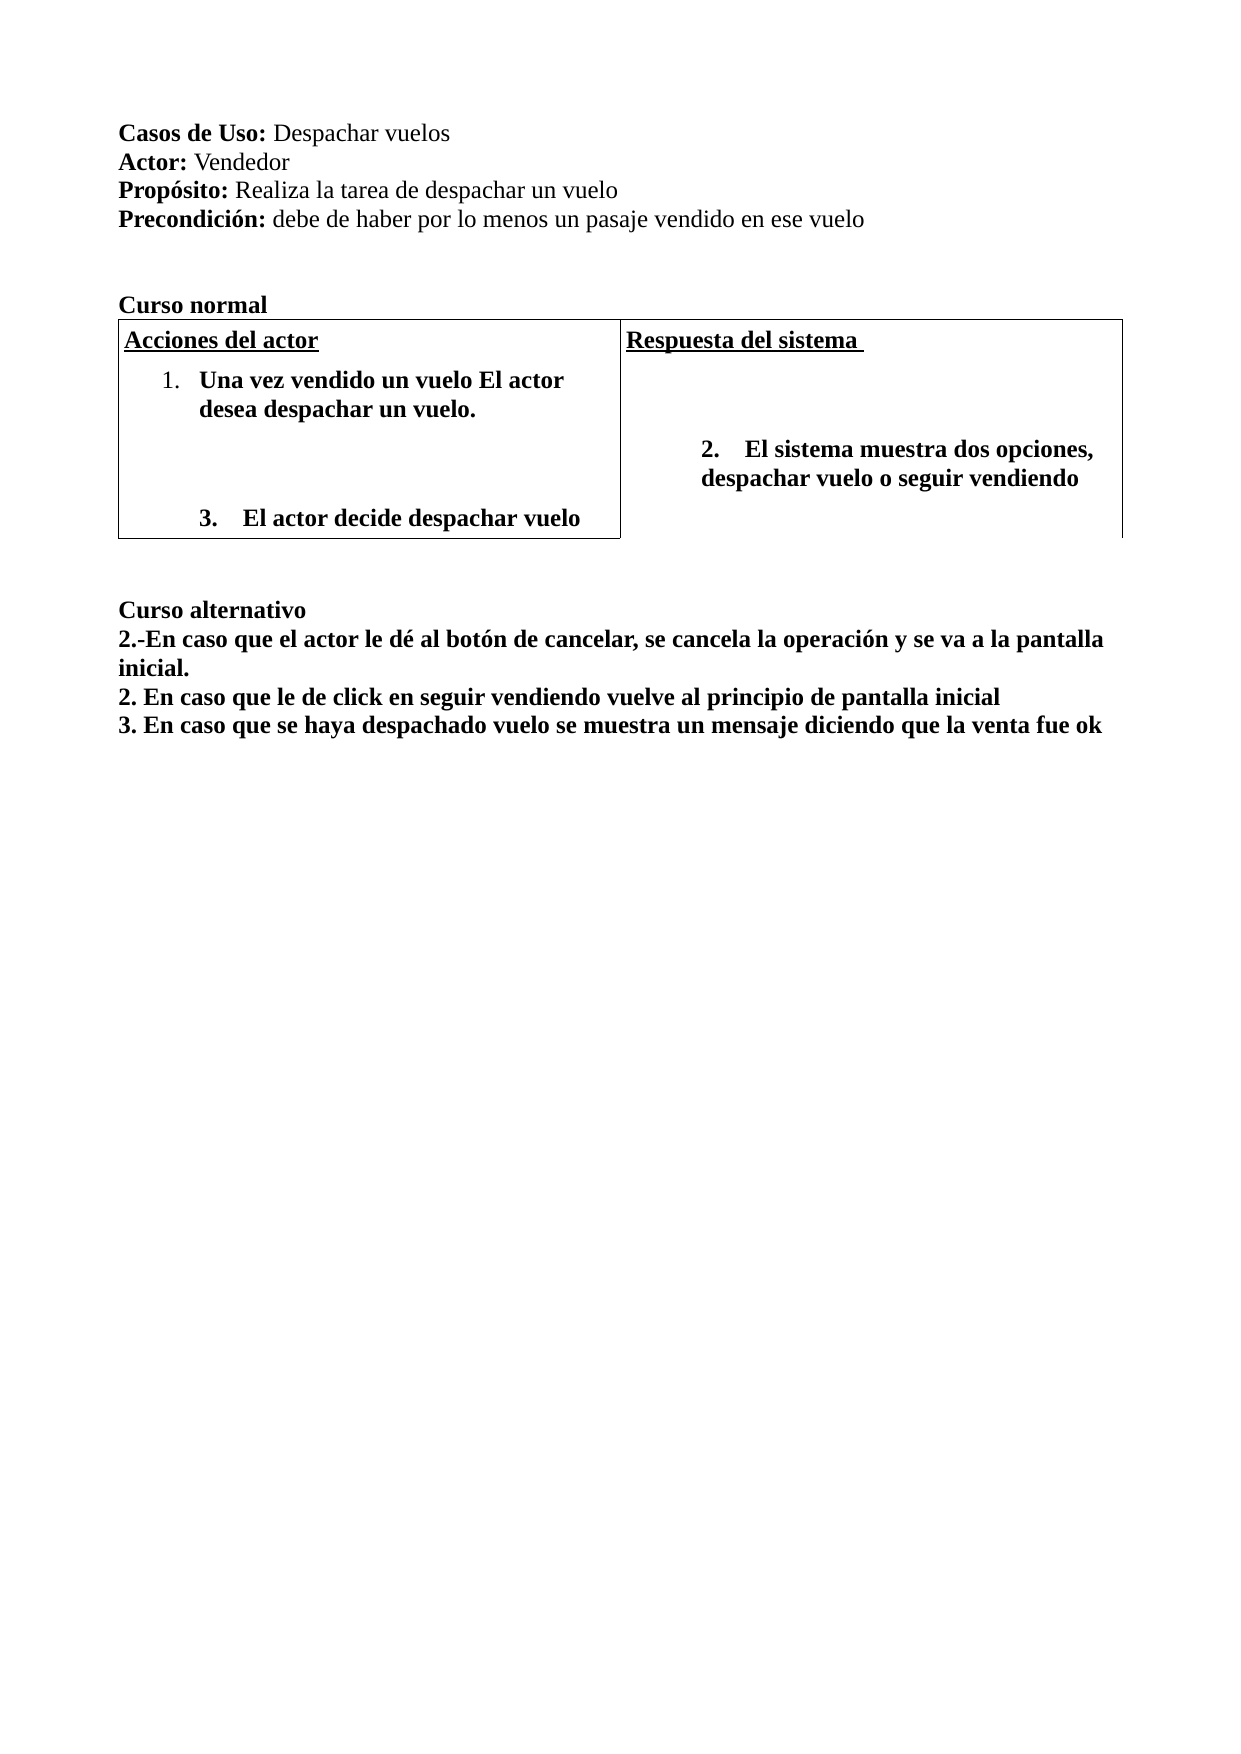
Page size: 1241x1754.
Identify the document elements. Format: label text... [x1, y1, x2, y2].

table_cell 3. El actor decide despachar vuelo [119, 498, 620, 538]
table_cell [621, 498, 1122, 538]
text Curso alternativo [118, 595, 1122, 624]
text 3. En caso que se haya despachado vuelo se muestra un mensaje diciendo que la venta fue ok [118, 710, 1122, 739]
table_cell [621, 360, 1122, 429]
text 2.-En caso que el actor le dé al botón de cancelar, se cancela la operación y se va a la pantalla inicial. [118, 624, 1122, 682]
table_cell Una vez vendido un vuelo El actor desea despachar un vuelo. [119, 360, 620, 429]
table_cell [119, 429, 620, 498]
table_header Acciones del actor [119, 320, 620, 360]
text 2. En caso que le de click en seguir vendiendo vuelve al principio de pantalla inicial [118, 682, 1122, 710]
text Casos de Uso: Despachar vuelos [118, 118, 1122, 147]
table_header Respuesta del sistema [621, 320, 1122, 360]
text Precondición: debe de haber por lo menos un pasaje vendido en ese vuelo [118, 204, 1122, 233]
text Curso normal [118, 291, 1122, 319]
text Propósito: Realiza la tarea de despachar un vuelo [118, 176, 1122, 204]
table_cell 2. El sistema muestra dos opciones, despachar vuelo o seguir vendiendo [621, 429, 1122, 498]
text Actor: Vendedor [118, 147, 1122, 176]
